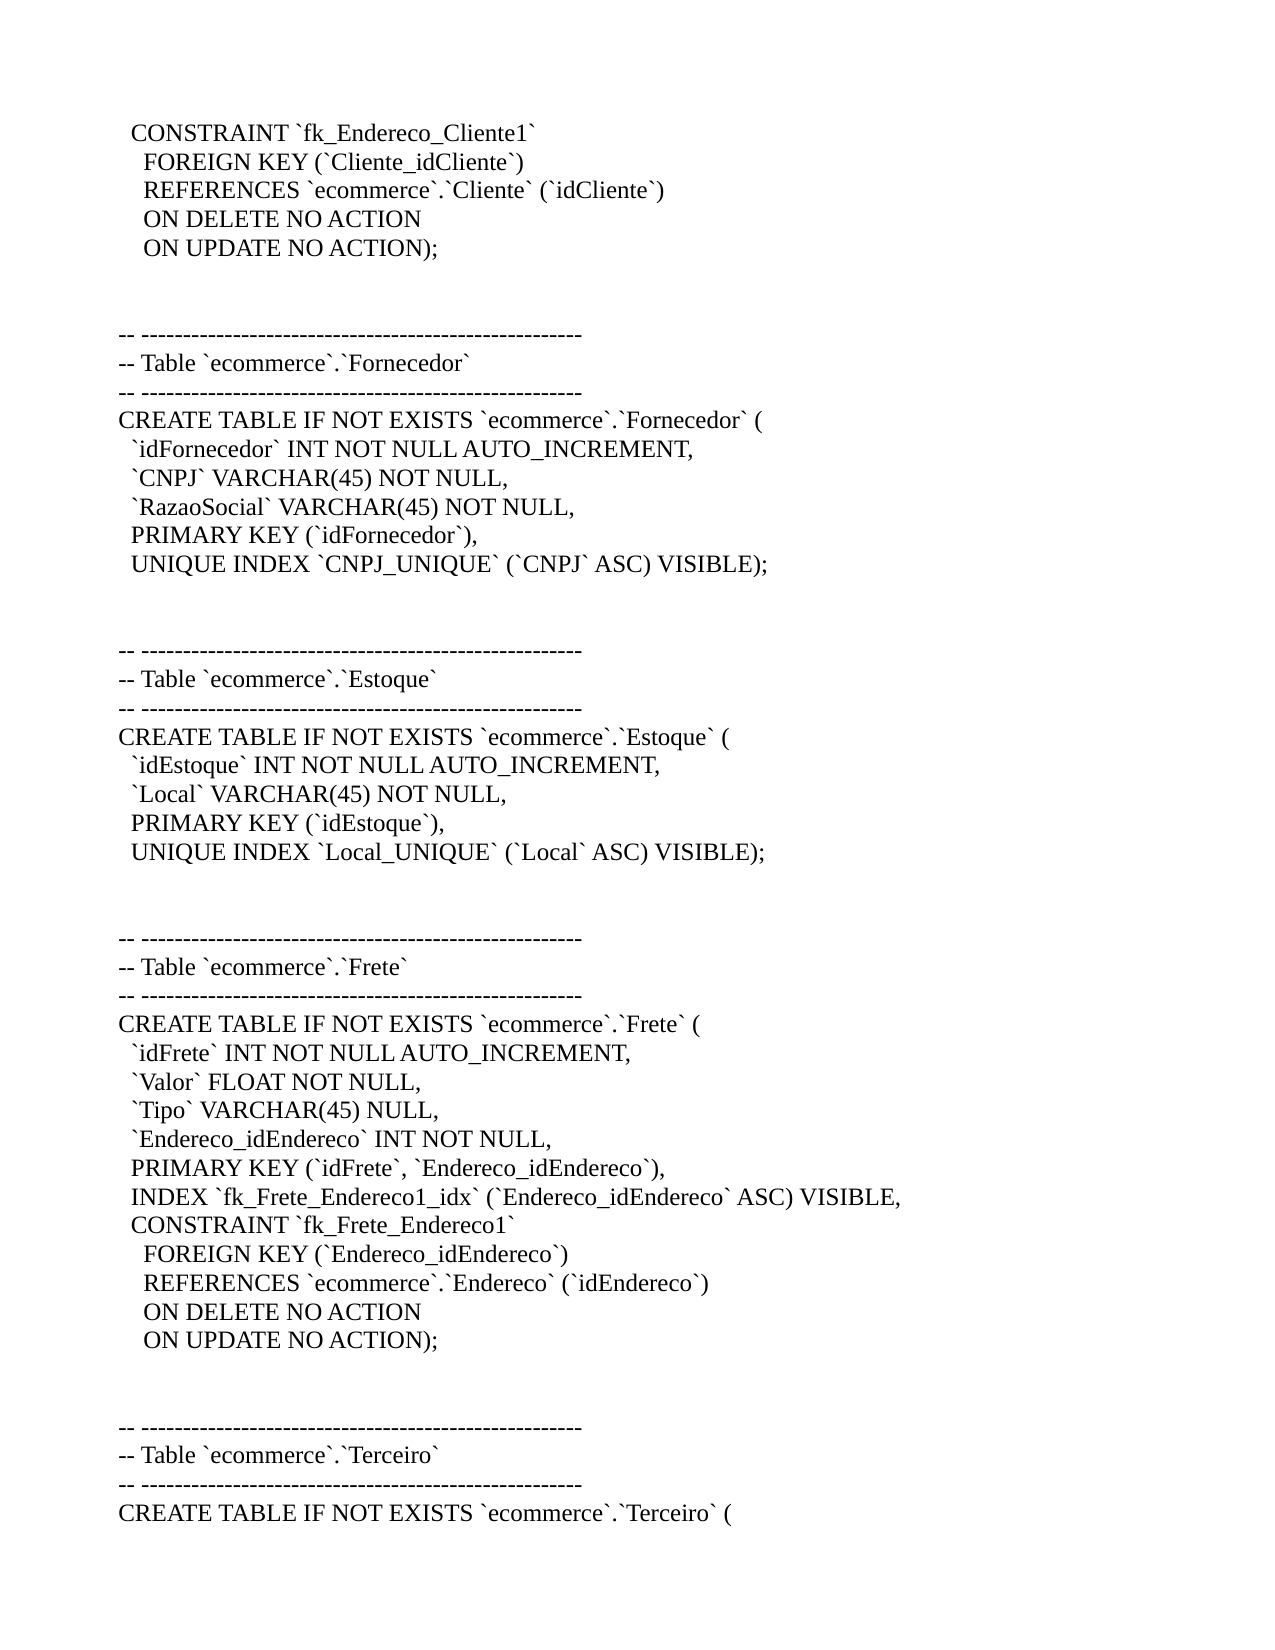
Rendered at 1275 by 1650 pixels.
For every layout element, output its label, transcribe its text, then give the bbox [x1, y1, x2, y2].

text CONSTRAINT `fk_Endereco_Cliente1` FOREIGN KEY (`Cliente_idCliente`) REFERENCES `ecommerce`.`Cliente` (`idCliente`) ON DELETE NO ACTION ON UPDATE NO ACTION); -- ----------------------------------------------------- -- Table `ecommerce`.`Fornecedor` -- ----------------------------------------------------- CREATE TABLE IF NOT EXISTS `ecommerce`.`Fornecedor` ( `idFornecedor` INT NOT NULL AUTO_INCREMENT, `CNPJ` VARCHAR(45) NOT NULL, `RazaoSocial` VARCHAR(45) NOT NULL, PRIMARY KEY (`idFornecedor`), UNIQUE INDEX `CNPJ_UNIQUE` (`CNPJ` ASC) VISIBLE); -- ----------------------------------------------------- -- Table `ecommerce`.`Estoque` -- ----------------------------------------------------- CREATE TABLE IF NOT EXISTS `ecommerce`.`Estoque` ( `idEstoque` INT NOT NULL AUTO_INCREMENT, `Local` VARCHAR(45) NOT NULL, PRIMARY KEY (`idEstoque`), UNIQUE INDEX `Local_UNIQUE` (`Local` ASC) VISIBLE); -- ----------------------------------------------------- -- Table `ecommerce`.`Frete` -- ----------------------------------------------------- CREATE TABLE IF NOT EXISTS `ecommerce`.`Frete` ( `idFrete` INT NOT NULL AUTO_INCREMENT, `Valor` FLOAT NOT NULL, `Tipo` VARCHAR(45) NULL, `Endereco_idEndereco` INT NOT NULL, PRIMARY KEY (`idFrete`, `Endereco_idEndereco`), INDEX `fk_Frete_Endereco1_idx` (`Endereco_idEndereco` ASC) VISIBLE, CONSTRAINT `fk_Frete_Endereco1` FOREIGN KEY (`Endereco_idEndereco`) REFERENCES `ecommerce`.`Endereco` (`idEndereco`) ON DELETE NO ACTION ON UPDATE NO ACTION); -- ----------------------------------------------------- -- Table `ecommerce`.`Terceiro` -- ----------------------------------------------------- CREATE TABLE IF NOT EXISTS `ecommerce`.`Terceiro` ( [118, 118, 1157, 1527]
